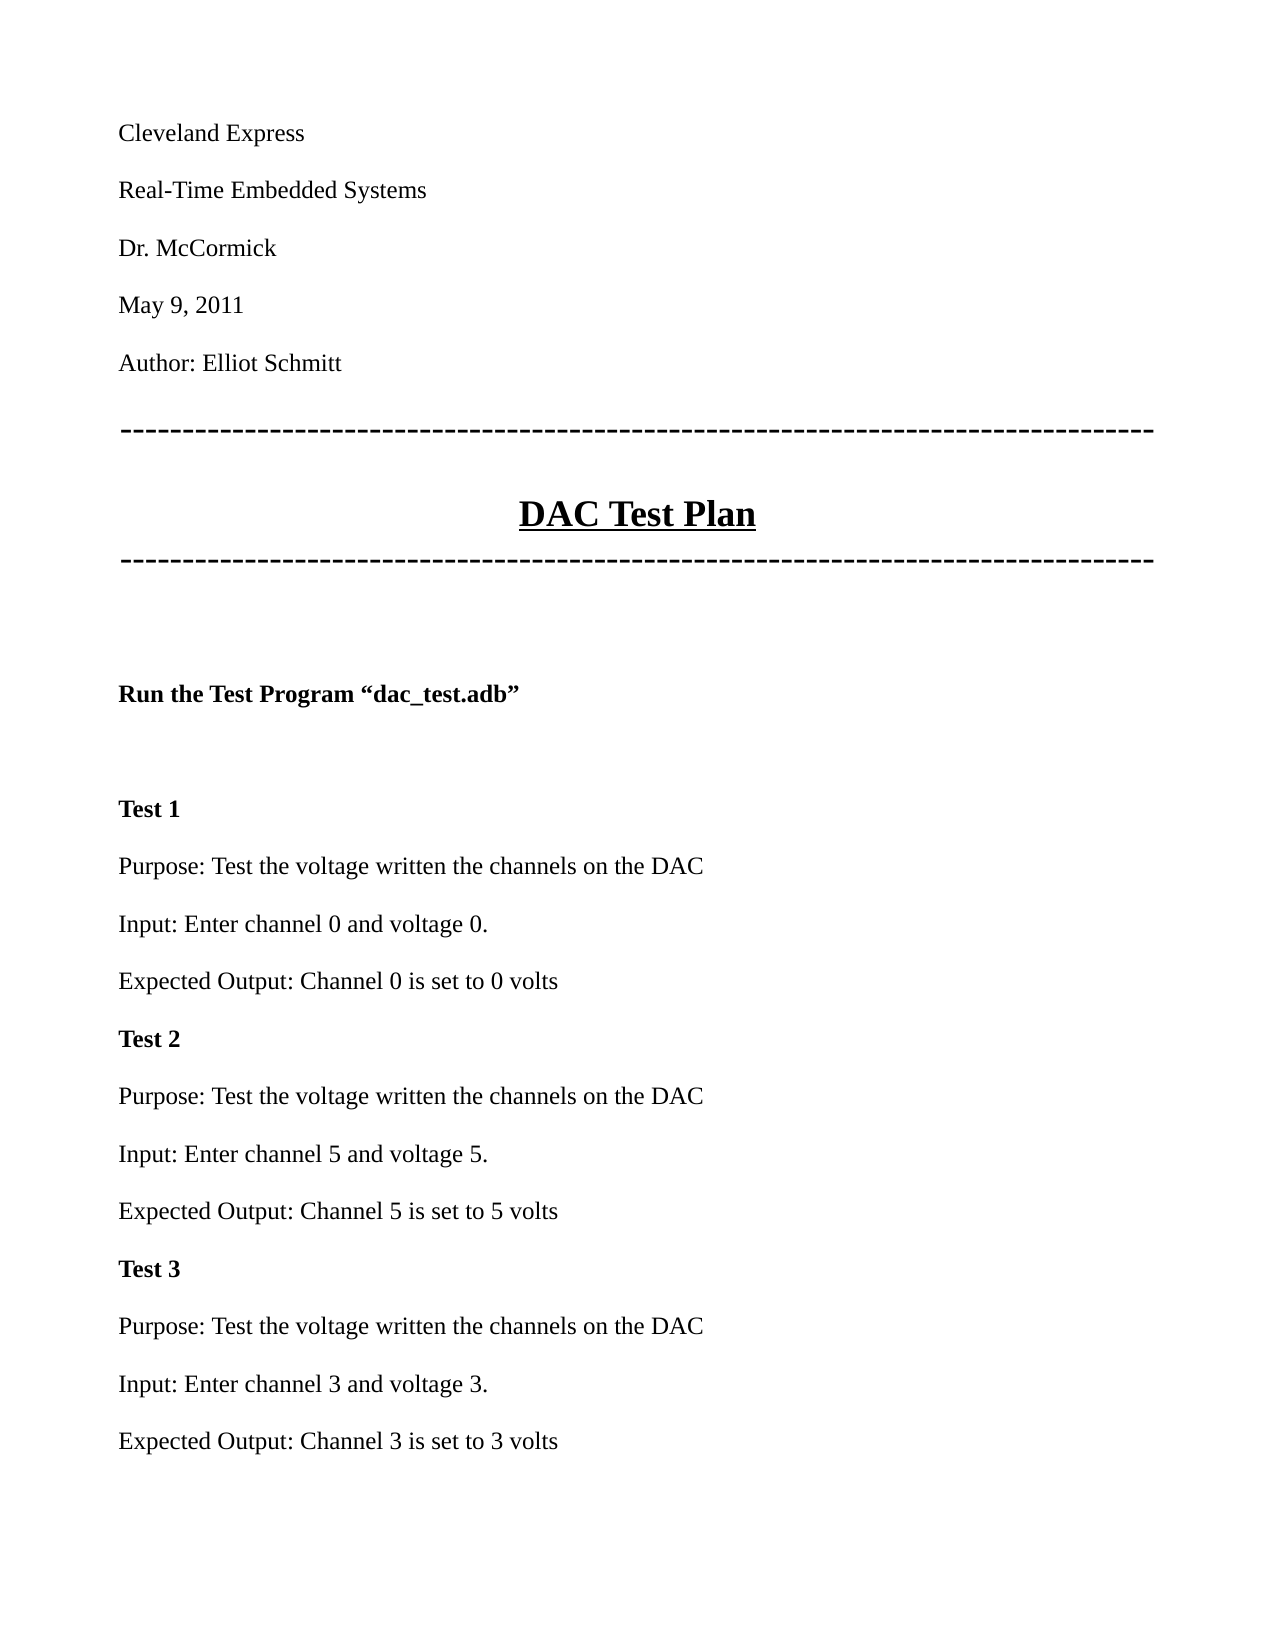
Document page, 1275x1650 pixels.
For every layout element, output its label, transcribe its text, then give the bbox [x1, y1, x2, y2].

text May 9, 2011 [118, 291, 1157, 319]
text Purpose: Test the voltage written the channels on the DAC [118, 1311, 1157, 1340]
text Input: Enter channel 0 and voltage 0. [118, 909, 1157, 937]
text Author: Elliot Schmitt [118, 348, 1157, 377]
text Input: Enter channel 5 and voltage 5. [118, 1139, 1157, 1167]
text Test 1 [118, 794, 1157, 822]
text DAC Test Plan [118, 492, 1157, 535]
text Real-Time Embedded Systems [118, 176, 1157, 204]
text ----------------------------------------------------------------------------------- [118, 406, 1157, 449]
text Purpose: Test the voltage written the channels on the DAC [118, 1081, 1157, 1110]
text Expected Output: Channel 0 is set to 0 volts [118, 966, 1157, 995]
text Expected Output: Channel 3 is set to 3 volts [118, 1426, 1157, 1455]
text Test 3 [118, 1254, 1157, 1282]
text Expected Output: Channel 5 is set to 5 volts [118, 1196, 1157, 1225]
text ----------------------------------------------------------------------------------- [118, 535, 1157, 578]
text Run the Test Program “dac_test.adb” [118, 679, 1157, 707]
text Dr. McCormick [118, 233, 1157, 262]
text Purpose: Test the voltage written the channels on the DAC [118, 851, 1157, 880]
text Cleveland Express [118, 118, 1157, 147]
text Input: Enter channel 3 and voltage 3. [118, 1369, 1157, 1397]
text Test 2 [118, 1024, 1157, 1052]
